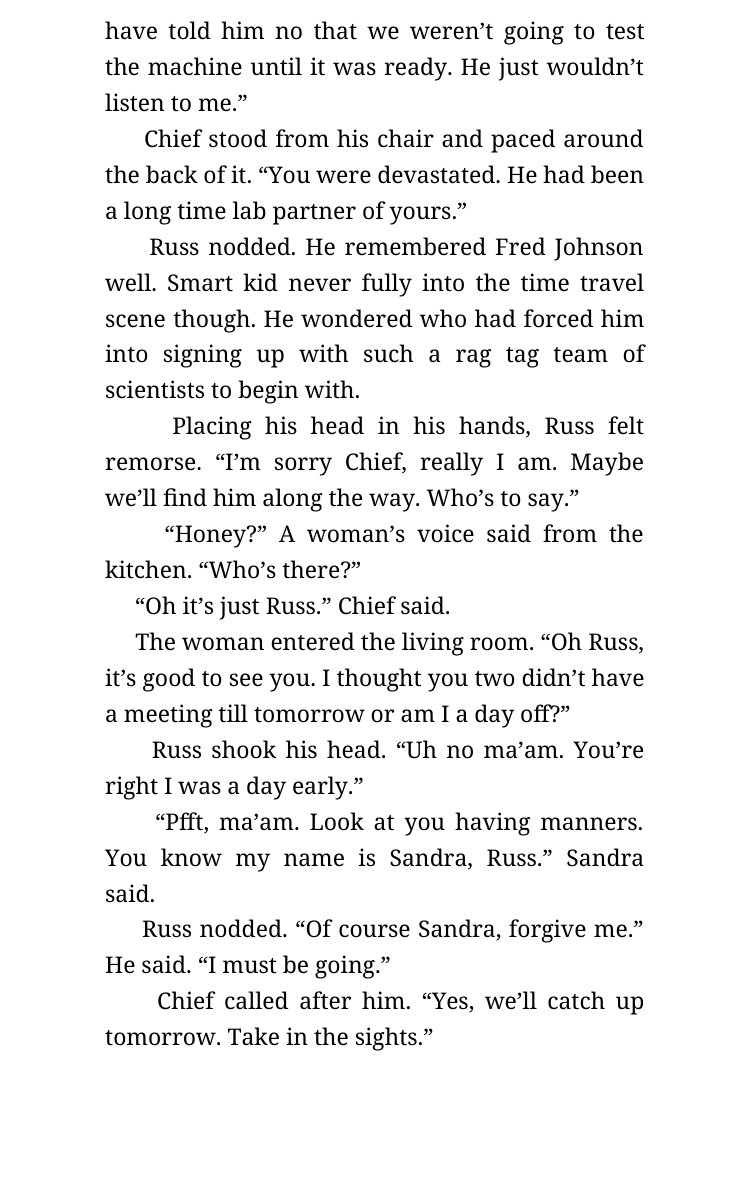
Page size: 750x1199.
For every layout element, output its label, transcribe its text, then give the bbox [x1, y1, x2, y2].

text Russ nodded. He remembered Fred Johnson well. Smart kid never fully into the time travel scene though. He wondered who had forced him into signing up with such a rag tag team of scientists to begin with. [105, 231, 645, 406]
text Chief called after him. “Yes, we’ll catch up tomorrow. Take in the sights.” [105, 985, 645, 1052]
text Russ shook his head. “Uh no ma’am. You’re right I was a day early.” [105, 734, 645, 801]
text “Pfft, ma’am. Look at you having manners. You know my name is Sandra, Russ.” Sandra said. [105, 806, 645, 909]
text have told him no that we weren’t going to test the machine until it was ready. He just wouldn’t listen to me.” [105, 15, 645, 118]
text Chief stood from his chair and paced around the back of it. “You were devastated. He had been a long time lab partner of yours.” [105, 123, 645, 226]
text Russ nodded. “Of course Sandra, forgive me.” He said. “I must be going.” [105, 913, 645, 981]
text “Honey?” A woman’s voice said from the kitchen. “Who’s there?” [105, 518, 645, 585]
text The woman entered the living room. “Oh Russ, it’s good to see you. I thought you two didn’t have a meeting till tomorrow or am I a day off?” [105, 626, 645, 729]
text Placing his head in his hands, Russ felt remorse. “I’m sorry Chief, really I am. Maybe we’ll find him along the way. Who’s to say.” [105, 410, 645, 513]
text “Oh it’s just Russ.” Chief said. [105, 590, 645, 621]
